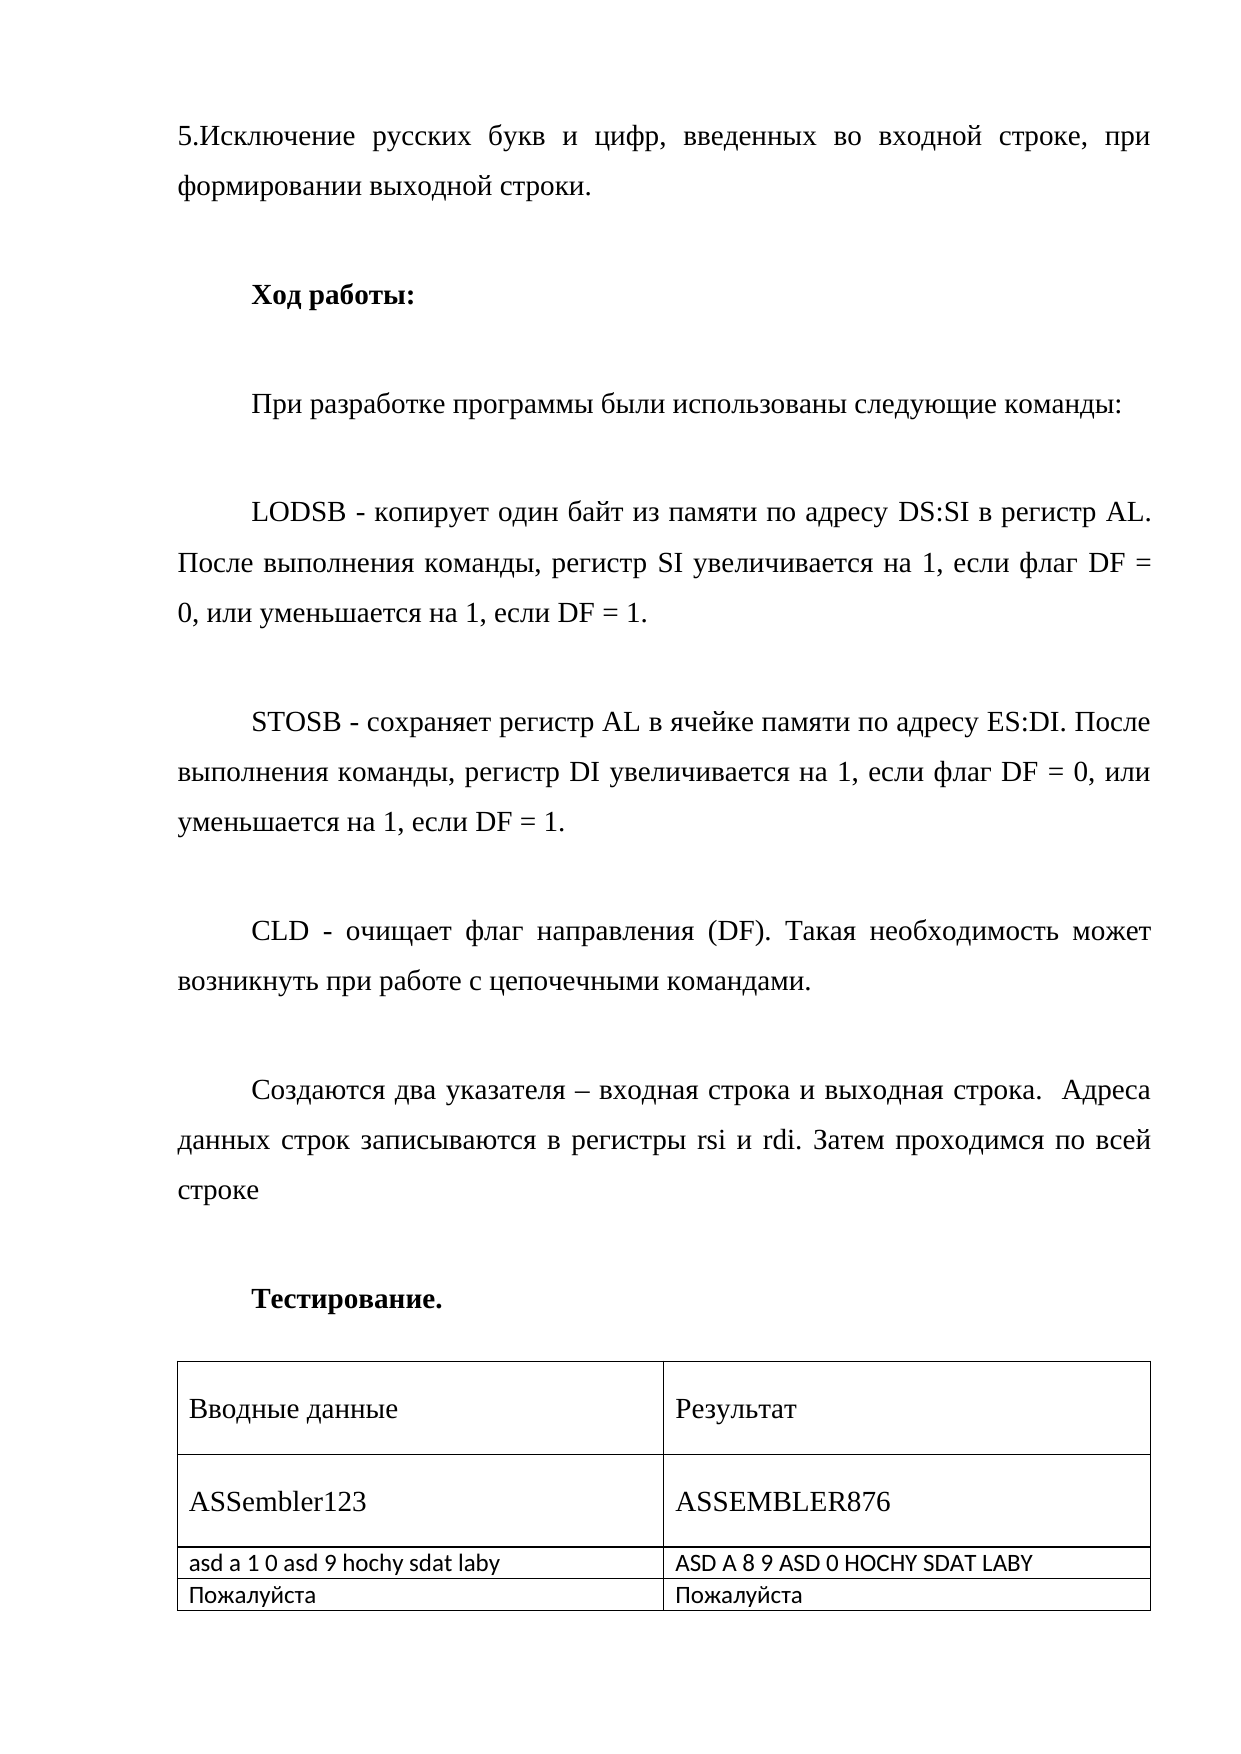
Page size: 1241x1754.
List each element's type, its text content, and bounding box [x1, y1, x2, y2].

text При разработке программы были использованы следующие команды: [177, 386, 1152, 419]
table_cell ASSembler123 [178, 1455, 663, 1546]
text Тестирование. [177, 1281, 1152, 1315]
table_cell Пожалуйста [178, 1579, 663, 1609]
table_header Результат [664, 1362, 1150, 1453]
table_cell ASSEMBLER876 [664, 1455, 1150, 1546]
text 5.Исключение русских букв и цифр, введенных во входной строке, при формировании выходной строки. [177, 118, 1152, 202]
text STOSB - сохраняет регистр AL в ячейке памяти по адресу ES:DI. После выполнения команды, регистр DI увеличивается на 1, если флаг DF = 0, или уменьшается на 1, если DF = 1. [177, 704, 1152, 838]
text LODSB - копирует один байт из памяти по адресу DS:SI в регистр AL. После выполнения команды, регистр SI увеличивается на 1, если флаг DF = 0, или уменьшается на 1, если DF = 1. [177, 494, 1152, 628]
table_cell Пожалуйста [664, 1579, 1150, 1609]
table_cell asd a 1 0 asd 9 hochy sdat laby [178, 1548, 663, 1578]
text Ход работы: [177, 277, 1152, 311]
table_cell ASD A 8 9 ASD 0 HOCHY SDAT LABY [664, 1548, 1150, 1578]
table_header Вводные данные [178, 1362, 663, 1453]
text Создаются два указателя – входная строка и выходная строка. Адреса данных строк записываются в регистры rsi и rdi. Затем проходимся по всей строке [177, 1072, 1152, 1206]
text CLD - очищает флаг направления (DF). Такая необходимость может возникнуть при работе с цепочечными командами. [177, 913, 1152, 997]
